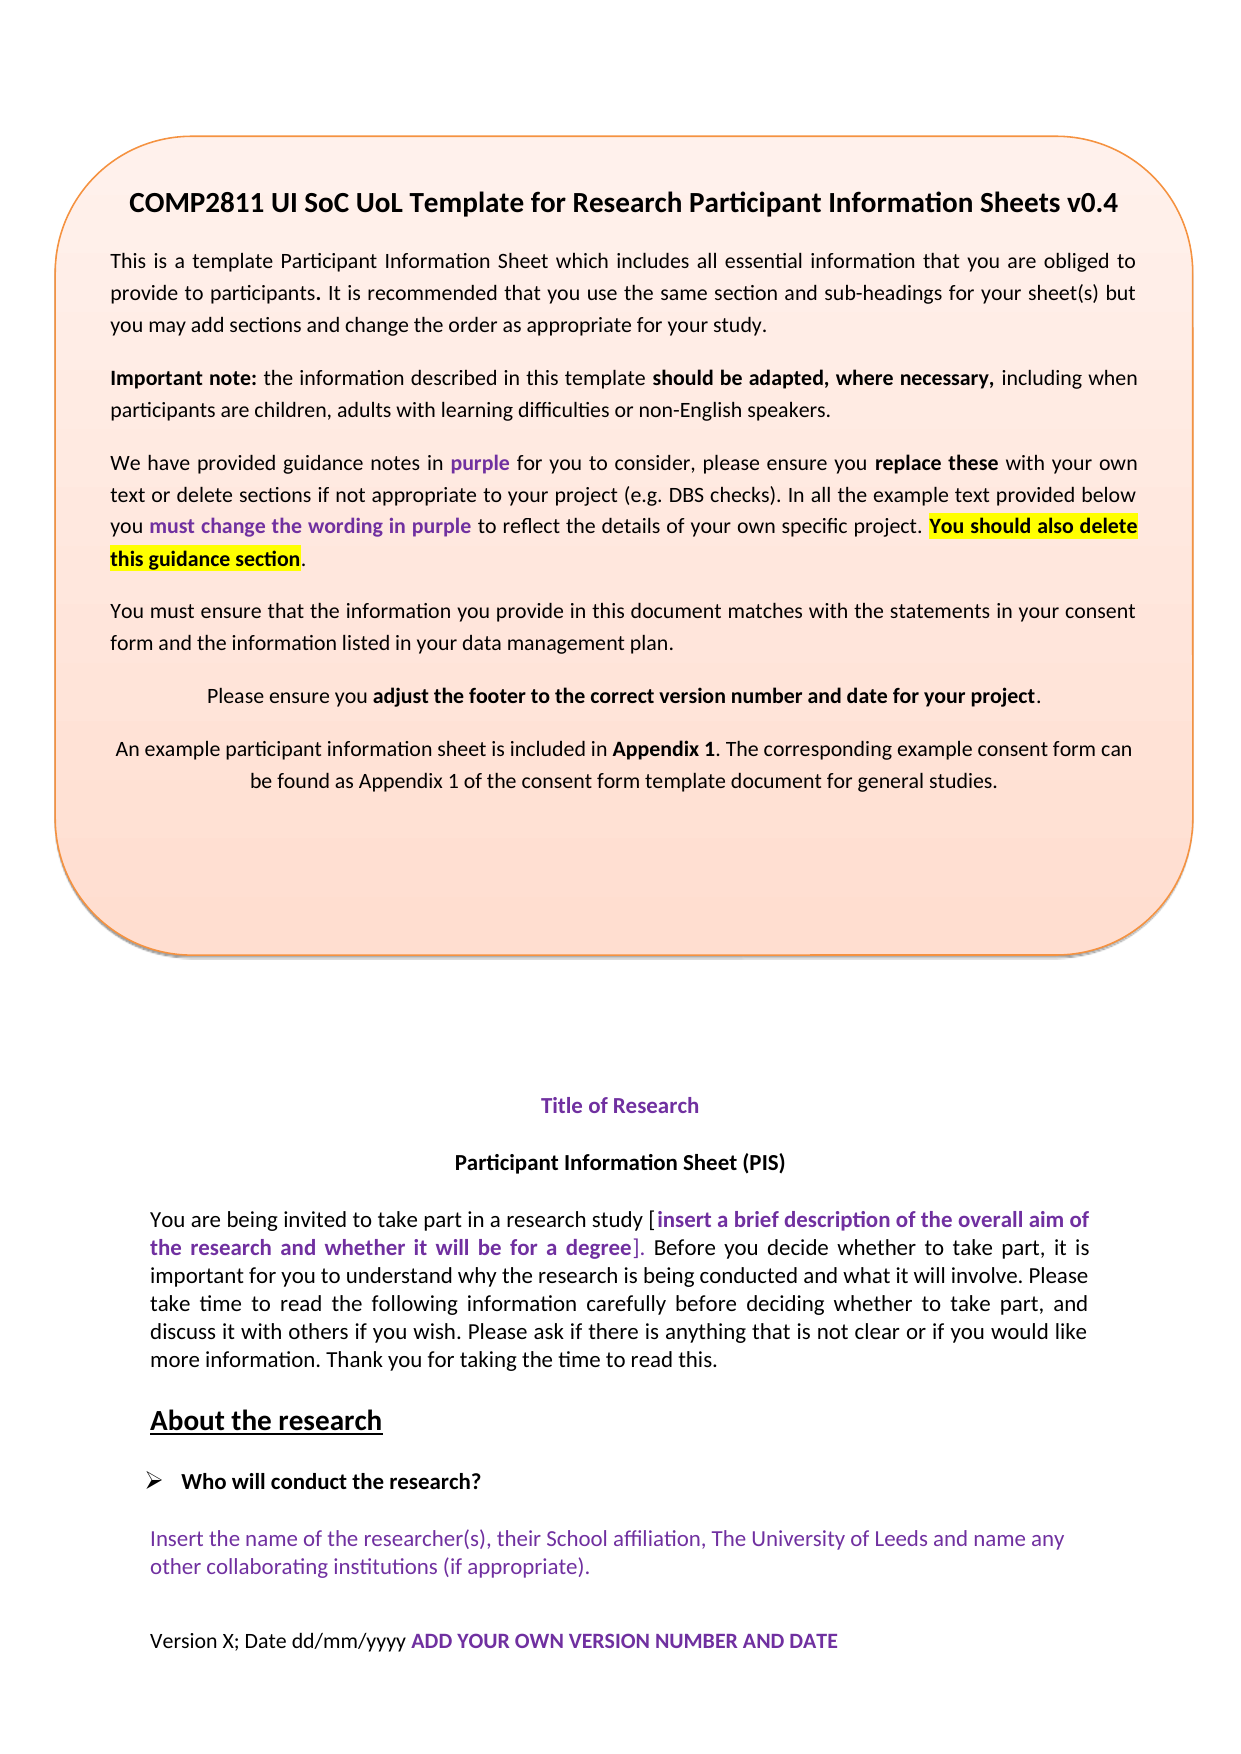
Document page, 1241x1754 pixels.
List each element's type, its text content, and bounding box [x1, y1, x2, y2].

text You must ensure that the information you provide in this document matches with the statements in your consent form and the information listed in your data management plan. [110, 597, 1138, 656]
text About the research [150, 1402, 1090, 1438]
text An example participant information sheet is included in Appendix 1. The corresponding example consent form can be found as Appendix 1 of the consent form template document for general studies. [110, 735, 1138, 794]
list Who will conduct the research? [144, 1467, 1090, 1495]
text COMP2811 UI SoC UoL Template for Research Participant Information Sheets v0.4 [110, 184, 1138, 219]
text This is a template Participant Information Sheet which includes all essential information that you are obliged to provide to participants. It is recommended that you use the same section and sub-headings for your sheet(s) but you may add sections and change the order as appropriate for your study. [110, 247, 1138, 338]
text Insert the name of the researcher(s), their School affiliation, The University of Leeds and name any other collaborating institutions (if appropriate). [150, 1524, 1090, 1581]
text Participant Information Sheet (PIS) [150, 1148, 1090, 1176]
text Title of Research [150, 1091, 1090, 1119]
text You are being invited to take part in a research study [insert a brief description of the overall aim of the research and whether it will be for a degree]. Before you decide whether to take part, it is important for you to understand why the research is being conducted and what it will involve. Please take time to read the following information carefully before deciding whether to take part, and discuss it with others if you wish. Please ask if there is anything that is not clear or if you would like more information. Thank you for taking the time to read this. [150, 1205, 1090, 1373]
text Important note: the information described in this template should be adapted, where necessary, including when participants are children, adults with learning difficulties or non-English speakers. [110, 364, 1138, 423]
text Please ensure you adjust the footer to the correct version number and date for your project. [110, 682, 1138, 709]
text We have provided guidance notes in purple for you to consider, please ensure you replace these with your own text or delete sections if not appropriate to your project (e.g. DBS checks). In all the example text provided below you must change the wording in purple to reflect the details of your own specific project. You should also delete this guidance section. [110, 449, 1138, 571]
